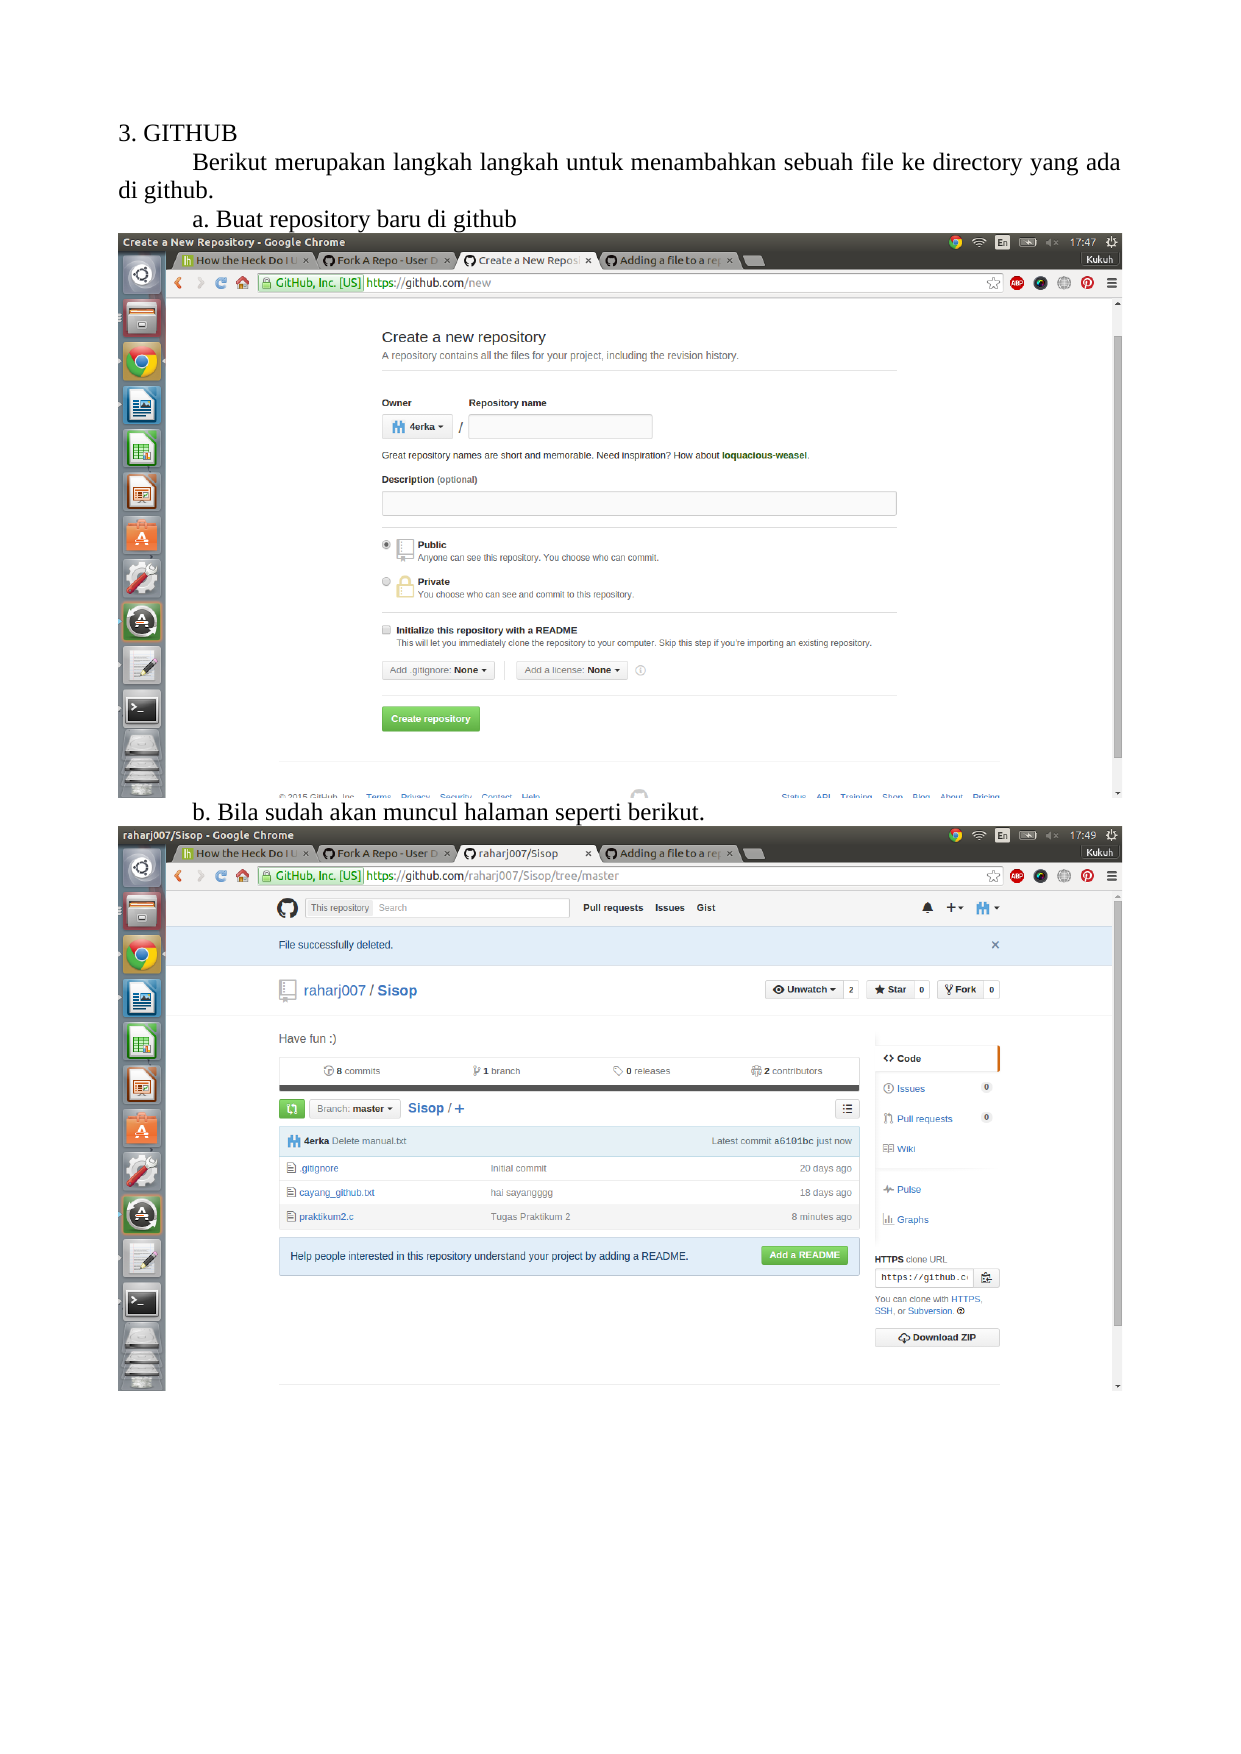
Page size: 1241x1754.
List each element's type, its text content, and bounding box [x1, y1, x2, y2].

picture [118, 826, 1123, 1391]
text 3. GITHUB [118, 118, 1122, 147]
text Berikut merupakan langkah langkah untuk menambahkan sebuah file ke directory yang ada di github. [118, 147, 1122, 204]
text b. Bila sudah akan muncul halaman seperti berikut. [118, 798, 1122, 826]
text a. Buat repository baru di github [118, 204, 1122, 233]
picture [118, 233, 1123, 798]
